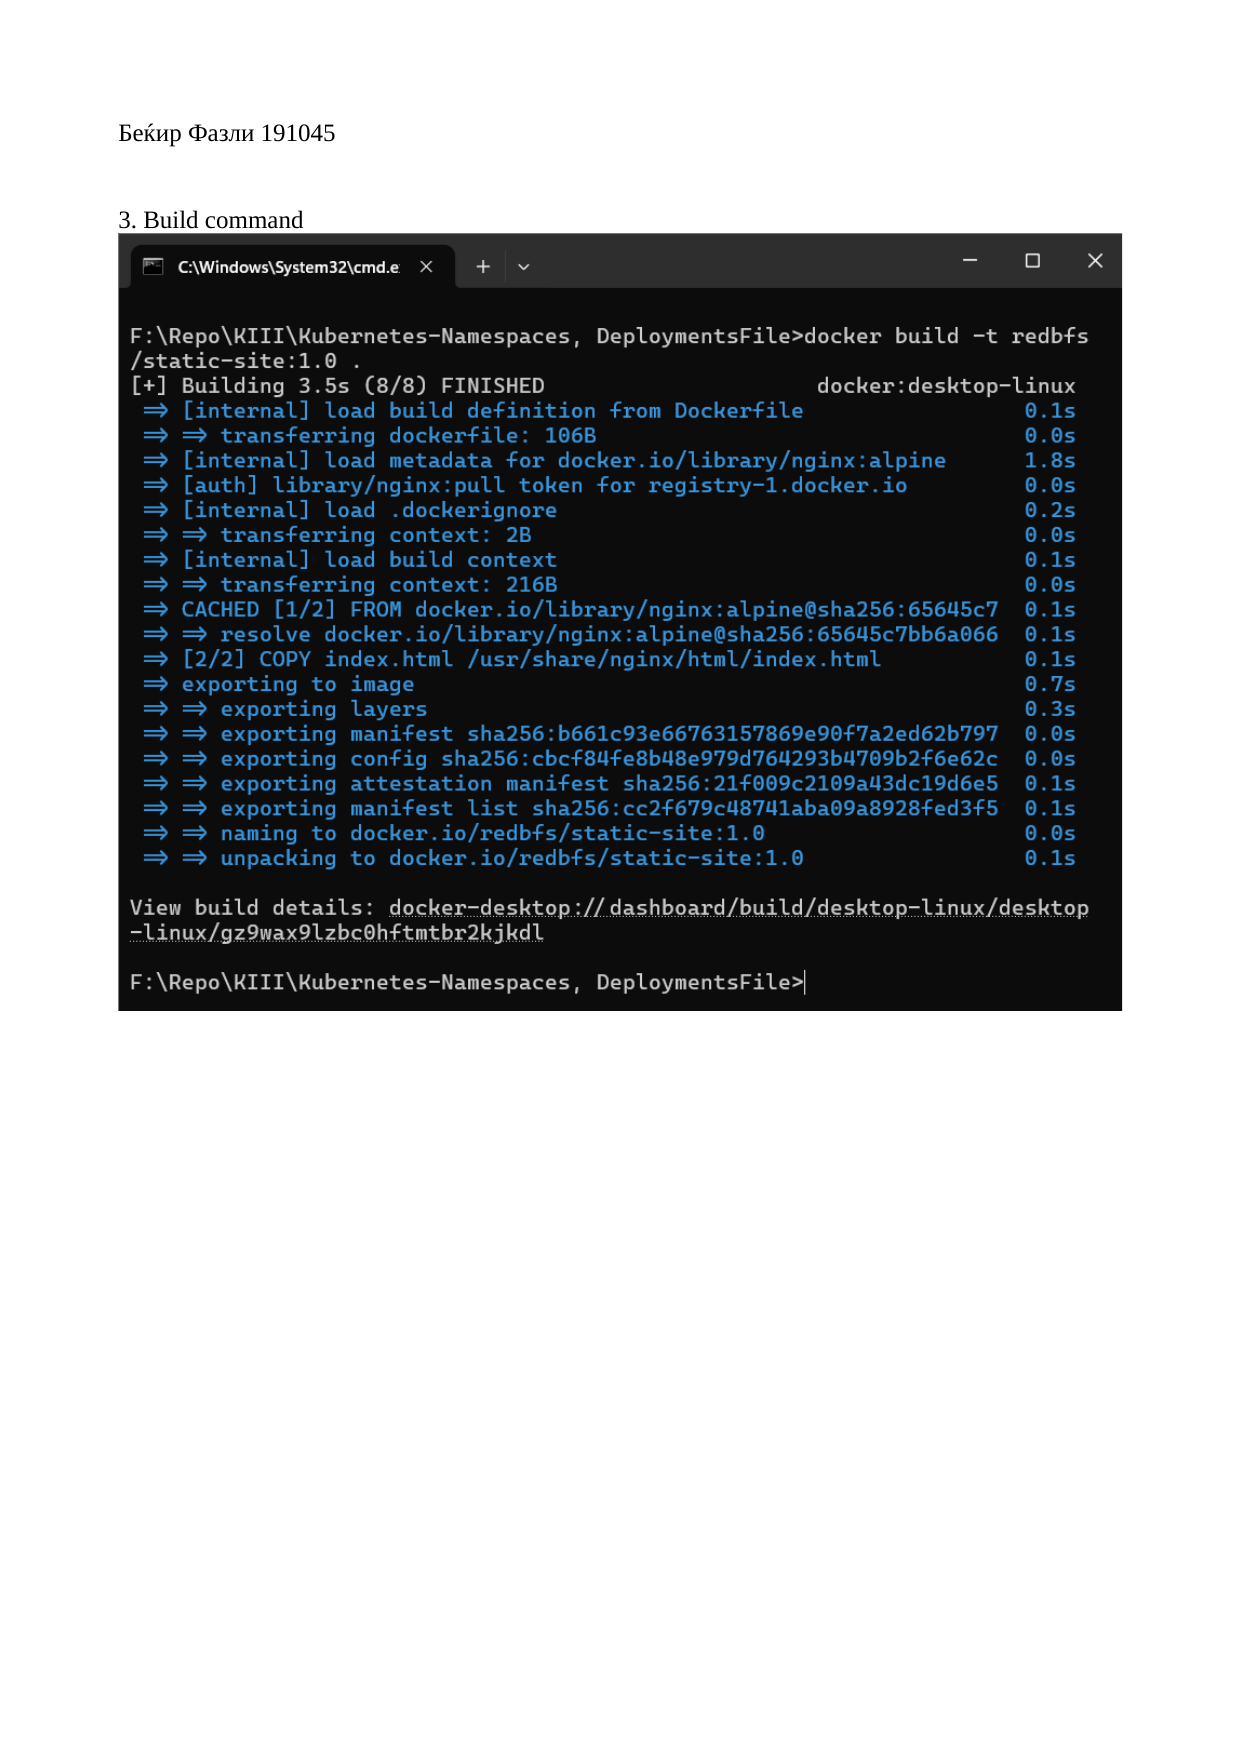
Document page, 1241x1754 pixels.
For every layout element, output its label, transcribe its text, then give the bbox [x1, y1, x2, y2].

picture [118, 233, 1123, 1011]
text 3. Build command [118, 205, 1122, 233]
